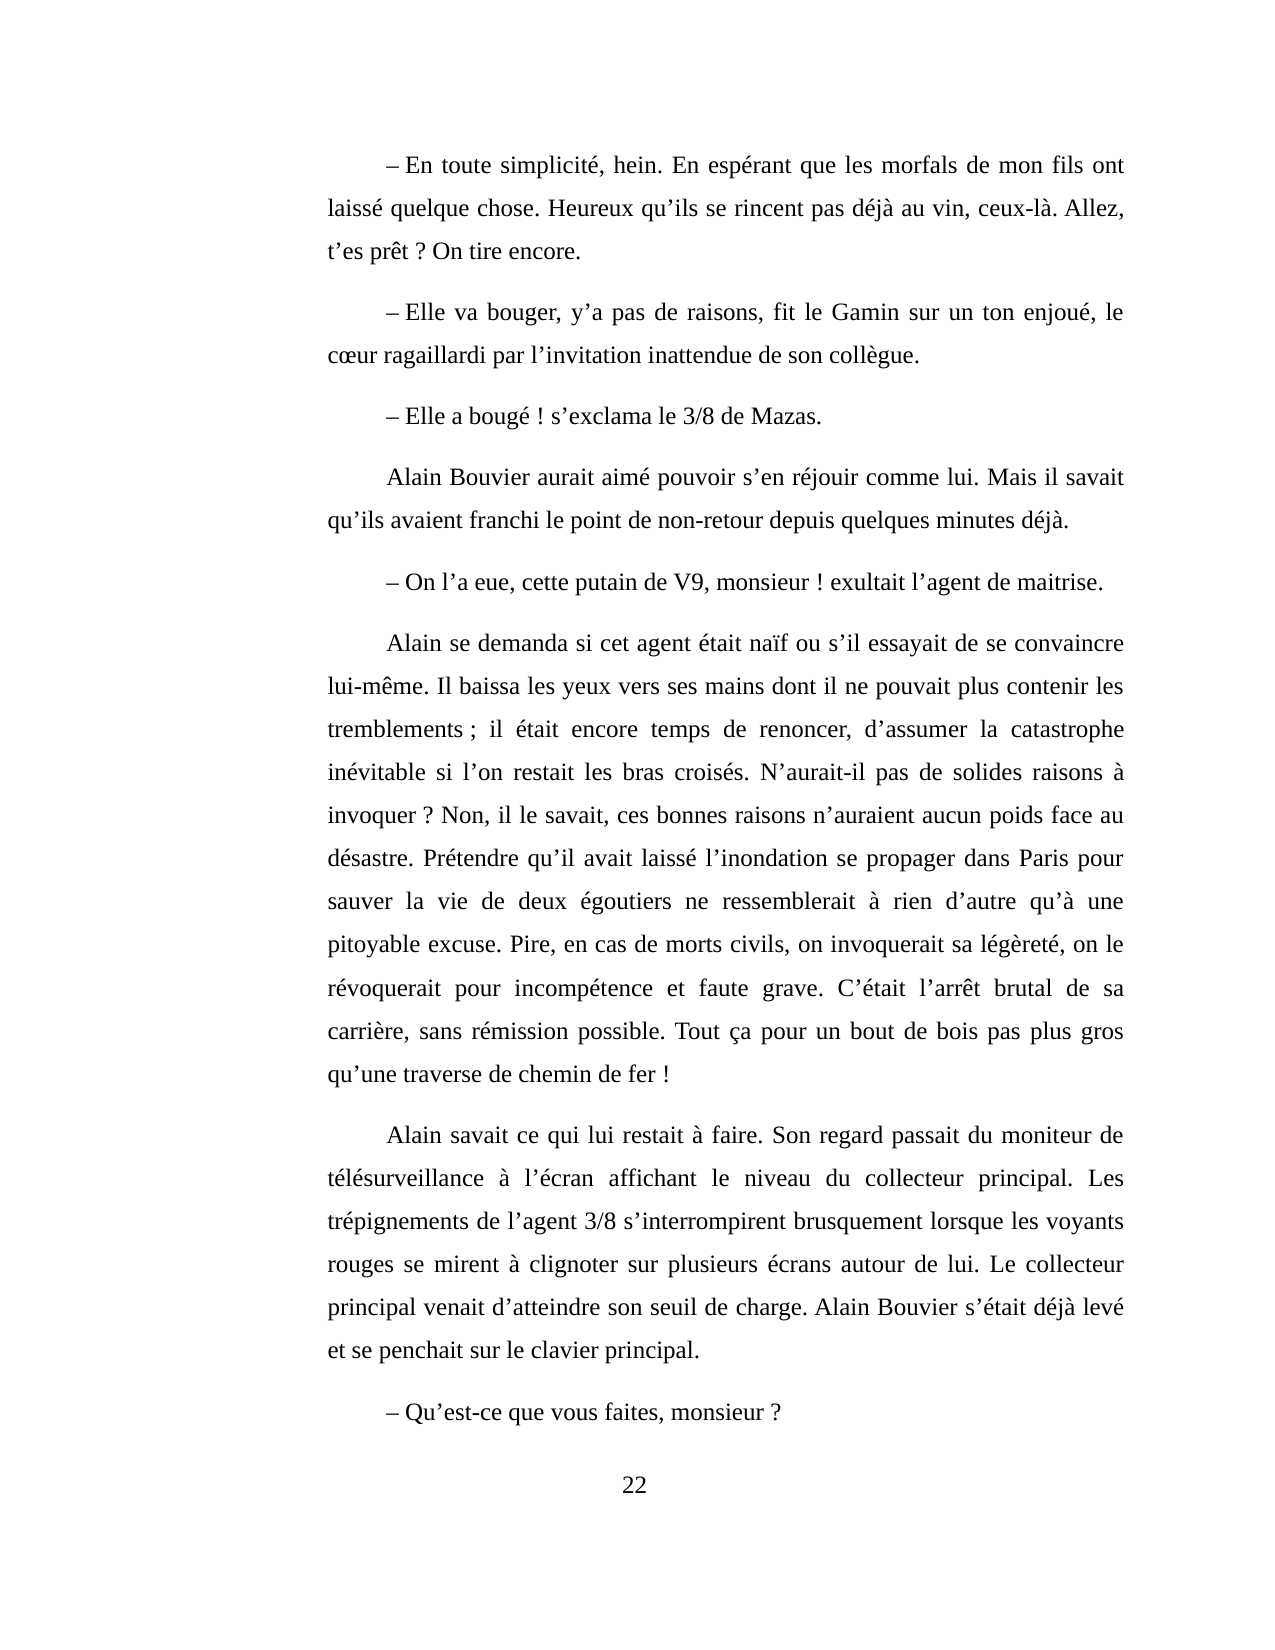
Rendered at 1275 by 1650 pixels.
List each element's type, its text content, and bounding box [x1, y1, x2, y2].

text – Elle a bougé ! s’exclama le 3/8 de Mazas. [327, 401, 1125, 430]
text – Qu’est-ce que vous faites, monsieur ? [327, 1397, 1125, 1425]
text Alain savait ce qui lui restait à faire. Son regard passait du moniteur de télésurveillance à l’écran affichant le niveau du collecteur principal. Les trépignements de l’agent 3/8 s’interrompirent brusquement lorsque les voyants rouges se mirent à clignoter sur plusieurs écrans autour de lui. Le collecteur principal venait d’atteindre son seuil de charge. Alain Bouvier s’était déjà levé et se penchait sur le clavier principal. [327, 1120, 1125, 1364]
text – Elle va bouger, y’a pas de raisons, fit le Gamin sur un ton enjoué, le cœur ragaillardi par l’invitation inattendue de son collègue. [327, 297, 1125, 369]
text – On l’a eue, cette putain de V9, monsieur ! exultait l’agent de maitrise. [327, 567, 1125, 595]
text Alain se demanda si cet agent était naïf ou s’il essayait de se convaincre lui-même. Il baissa les yeux vers ses mains dont il ne pouvait plus contenir les tremblements ; il était encore temps de renoncer, d’assumer la catastrophe inévitable si l’on restait les bras croisés. N’aurait-il pas de solides raisons à invoquer ? Non, il le savait, ces bonnes raisons n’auraient aucun poids face au désastre. Prétendre qu’il avait laissé l’inondation se propager dans Paris pour sauver la vie de deux égoutiers ne ressemblerait à rien d’autre qu’à une pitoyable excuse. Pire, en cas de morts civils, on invoquerait sa légèreté, on le révoquerait pour incompétence et faute grave. C’était l’arrêt brutal de sa carrière, sans rémission possible. Tout ça pour un bout de bois pas plus gros qu’une traverse de chemin de fer ! [327, 628, 1125, 1088]
text Alain Bouvier aurait aimé pouvoir s’en réjouir comme lui. Mais il savait qu’ils avaient franchi le point de non-retour depuis quelques minutes déjà. [327, 462, 1125, 534]
text – En toute simplicité, hein. En espérant que les morfals de mon fils ont laissé quelque chose. Heureux qu’ils se rincent pas déjà au vin, ceux-là. Allez, t’es prêt ? On tire encore. [327, 150, 1125, 265]
